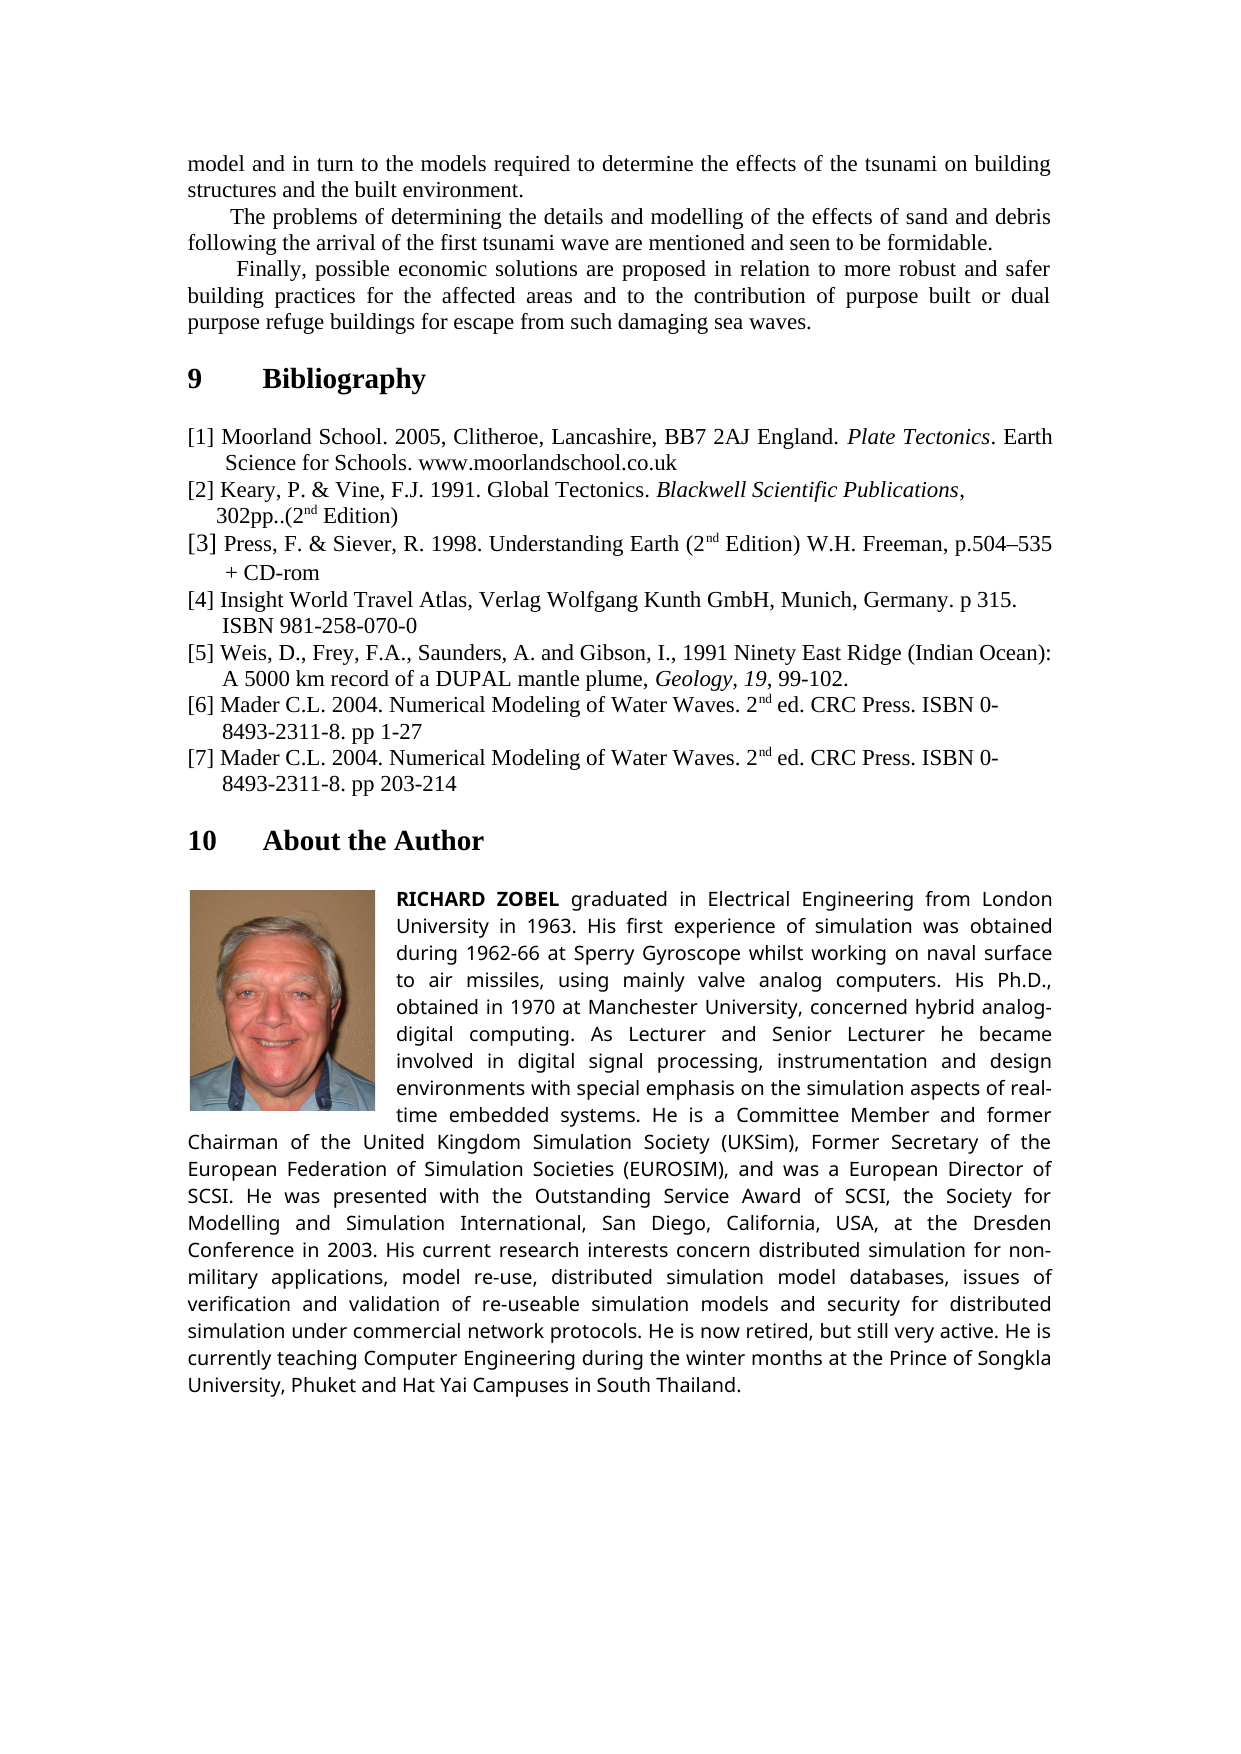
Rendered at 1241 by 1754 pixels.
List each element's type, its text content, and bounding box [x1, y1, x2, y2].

text Finally, possible economic solutions are proposed in relation to more robust and safer building practices for the affected areas and to the contribution of purpose built or dual purpose refuge buildings for escape from such damaging sea waves. [187, 255, 1053, 334]
text [4] Insight World Travel Atlas, Verlag Wolfgang Kunth GmbH, Munich, Germany. p 315. [187, 586, 1053, 612]
text [6] Mader C.L. 2004. Numerical Modeling of Water Waves. 2nd ed. CRC Press. ISBN 0- [187, 691, 1053, 718]
picture [189, 890, 376, 1111]
text A 5000 km record of a DUPAL mantle plume, Geology, 19, 99-102. [187, 665, 1053, 691]
text [5] Weis, D., Frey, F.A., Saunders, A. and Gibson, I., 1991 Ninety East Ridge (Indian Ocean): [187, 639, 1053, 665]
text model and in turn to the models required to determine the effects of the tsunami on building structures and the built environment. [187, 150, 1053, 203]
text 302pp..(2nd Edition) [187, 502, 1053, 528]
text 8493-2311-8. pp 1-27 [187, 718, 1053, 744]
text [7] Mader C.L. 2004. Numerical Modeling of Water Waves. 2nd ed. CRC Press. ISBN 0- [187, 744, 1053, 771]
text [1] Moorland School. 2005, Clitheroe, Lancashire, BB7 2AJ England. Plate Tectonics. Earth Science for Schools. www.moorlandschool.co.uk [187, 423, 1053, 476]
text [3] Press, F. & Siever, R. 1998. Understanding Earth (2nd Edition) W.H. Freeman, p.504–535 + CD-rom [187, 528, 1053, 586]
text 9 Bibliography [187, 361, 1053, 394]
text The problems of determining the details and modelling of the effects of sand and debris following the arrival of the first tsunami wave are mentioned and seen to be formidable. [187, 203, 1053, 255]
text RICHARD ZOBEL graduated in Electrical Engineering from London University in 1963. His first experience of simulation was obtained during 1962-66 at Sperry Gyroscope whilst working on naval surface to air missiles, using mainly valve analog computers. His Ph.D., obtained in 1970 at Manchester University, concerned hybrid analog-digital computing. As Lecturer and Senior Lecturer he became involved in digital signal processing, instrumentation and design environments with special emphasis on the simulation aspects of real-time embedded systems. He is a Committee Member and former Chairman of the United Kingdom Simulation Society (UKSim), Former Secretary of the European Federation of Simulation Societies (EUROSIM), and was a European Director of SCSI. He was presented with the Outstanding Service Award of SCSI, the Society for Modelling and Simulation International, San Diego, California, USA, at the Dresden Conference in 2003. His current research interests concern distributed simulation for non-military applications, model re-use, distributed simulation model databases, issues of verification and validation of re-useable simulation models and security for distributed simulation under commercial network protocols. He is now retired, but still very active. He is currently teaching Computer Engineering during the winter months at the Prince of Songkla University, Phuket and Hat Yai Campuses in South Thailand. [187, 886, 1053, 1398]
text 8493-2311-8. pp 203-214 [187, 771, 1053, 797]
text [2] Keary, P. & Vine, F.J. 1991. Global Tectonics. Blackwell Scientific Publications, [187, 476, 1053, 502]
text 10 About the Author [187, 823, 1053, 857]
text ISBN 981-258-070-0 [187, 612, 1053, 639]
